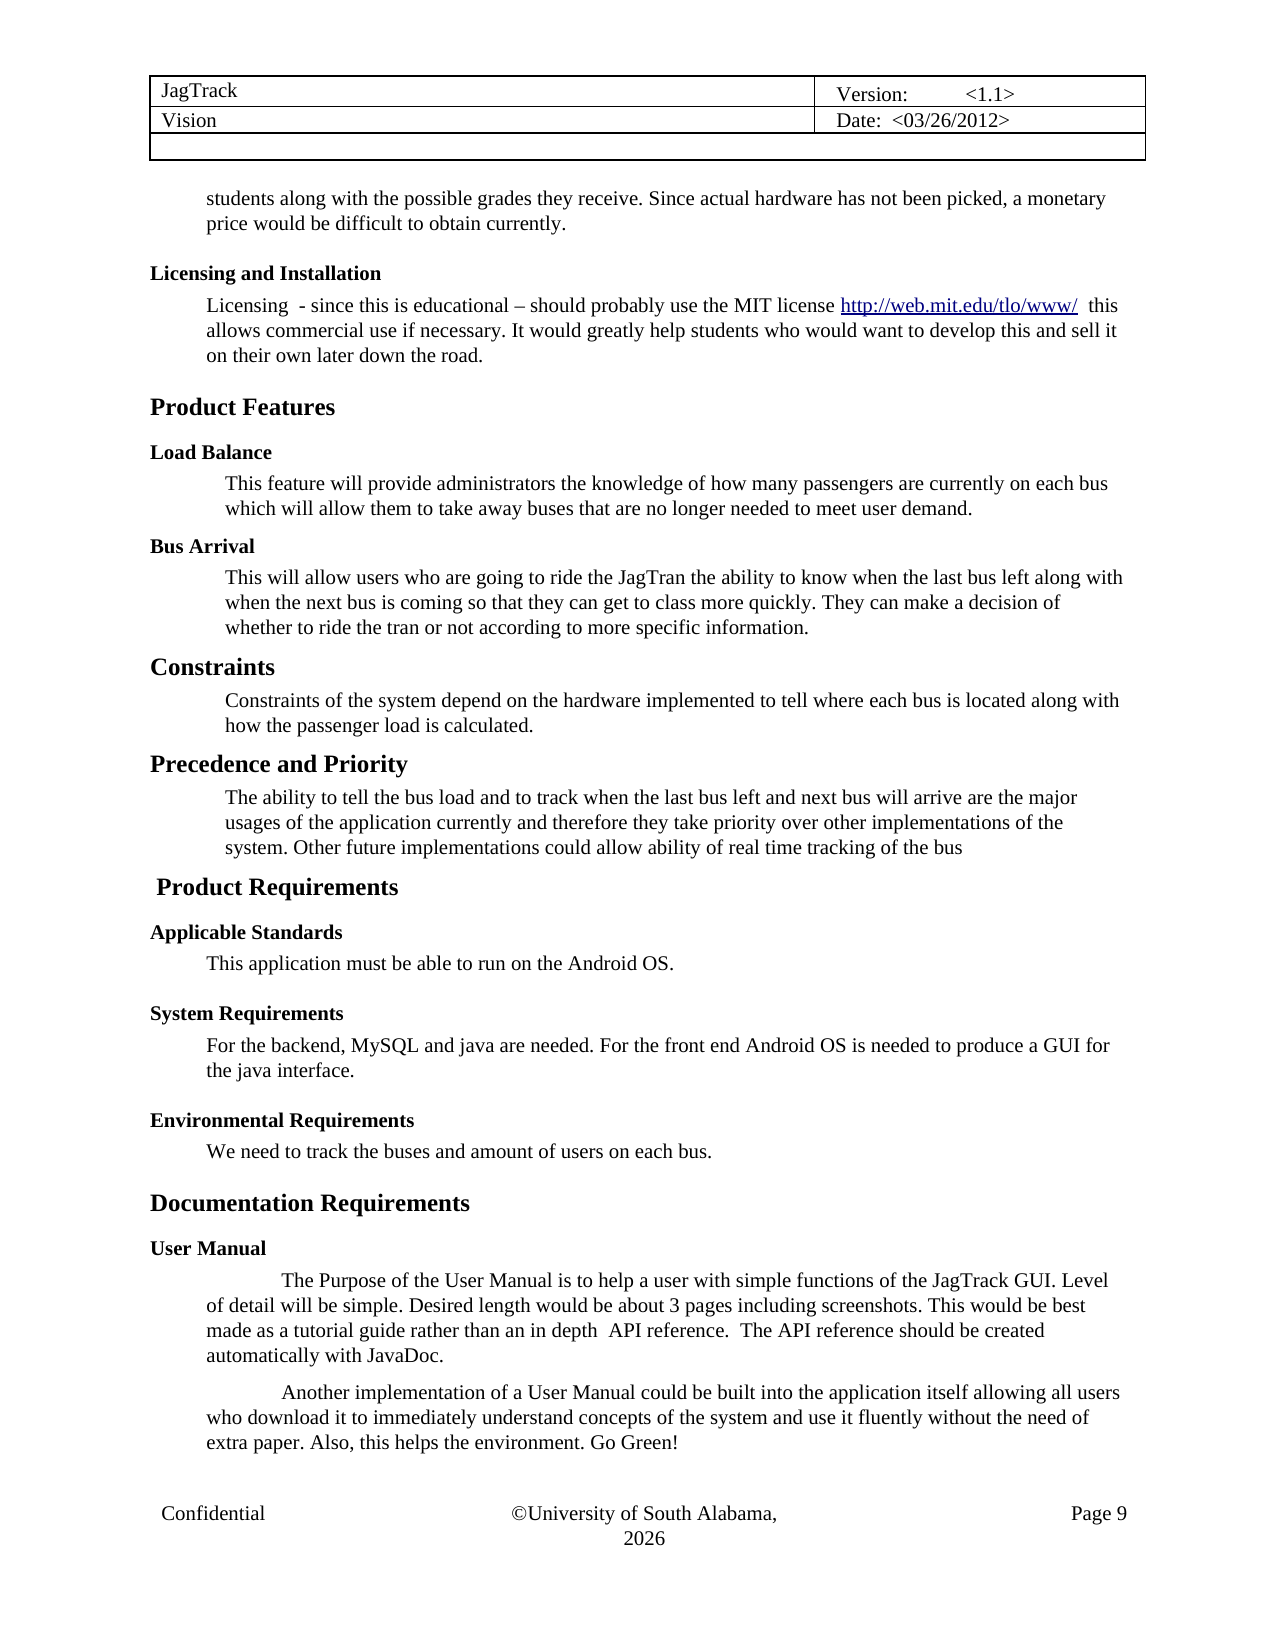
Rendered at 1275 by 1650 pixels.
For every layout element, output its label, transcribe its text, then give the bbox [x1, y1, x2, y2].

text This application must be able to run on the Android OS. [206, 950, 1125, 975]
subtitle Product Features [150, 392, 1125, 420]
text Another implementation of a User Manual could be built into the application itself allowing all users who download it to immediately understand concepts of the system and use it fluently without the need of extra paper. Also, this helps the environment. Go Green! [206, 1379, 1125, 1454]
text This feature will provide administrators the knowledge of how many passengers are currently on each bus which will allow them to take away buses that are no longer needed to meet user demand. [225, 470, 1125, 520]
subtitle Load Balance [150, 439, 1125, 464]
text We need to track the buses and amount of users on each bus. [206, 1138, 1125, 1163]
subtitle Product Requirements [150, 872, 1125, 900]
subtitle Environmental Requirements [150, 1107, 1125, 1132]
subtitle Bus Arrival [150, 533, 1125, 558]
subtitle System Requirements [150, 1000, 1125, 1025]
subtitle Constraints [150, 652, 1125, 680]
subtitle User Manual [150, 1235, 1125, 1260]
text This will allow users who are going to ride the JagTran the ability to know when the last bus left along with when the next bus is coming so that they can get to class more quickly. They can make a decision of whether to ride the tran or not according to more specific information. [225, 564, 1125, 639]
text The Purpose of the User Manual is to help a user with simple functions of the JagTrack GUI. Level of detail will be simple. Desired length would be about 3 pages including screenshots. This would be best made as a tutorial guide rather than an in depth API reference. The API reference should be created automatically with JavaDoc. [206, 1267, 1125, 1367]
subtitle Licensing and Installation [150, 260, 1125, 285]
text Constraints of the system depend on the hardware implemented to tell where each bus is located along with how the passenger load is calculated. [225, 687, 1125, 737]
text For the backend, MySQL and java are needed. For the front end Android OS is needed to produce a GUI for the java interface. [206, 1032, 1125, 1082]
text The ability to tell the bus load and to track when the last bus left and next bus will arrive are the major usages of the application currently and therefore they take priority over other implementations of the system. Other future implementations could allow ability of real time tracking of the bus [225, 784, 1125, 859]
text Licensing - since this is educational – should probably use the MIT license http://web.mit.edu/tlo/www/ this allows commercial use if necessary. It would greatly help students who would want to develop this and sell it on their own later down the road. [206, 292, 1125, 367]
subtitle Applicable Standards [150, 919, 1125, 944]
text students along with the possible grades they receive. Since actual hardware has not been picked, a monetary price would be difficult to obtain currently. [206, 185, 1125, 235]
subtitle Precedence and Priority [150, 749, 1125, 778]
subtitle Documentation Requirements [150, 1188, 1125, 1217]
